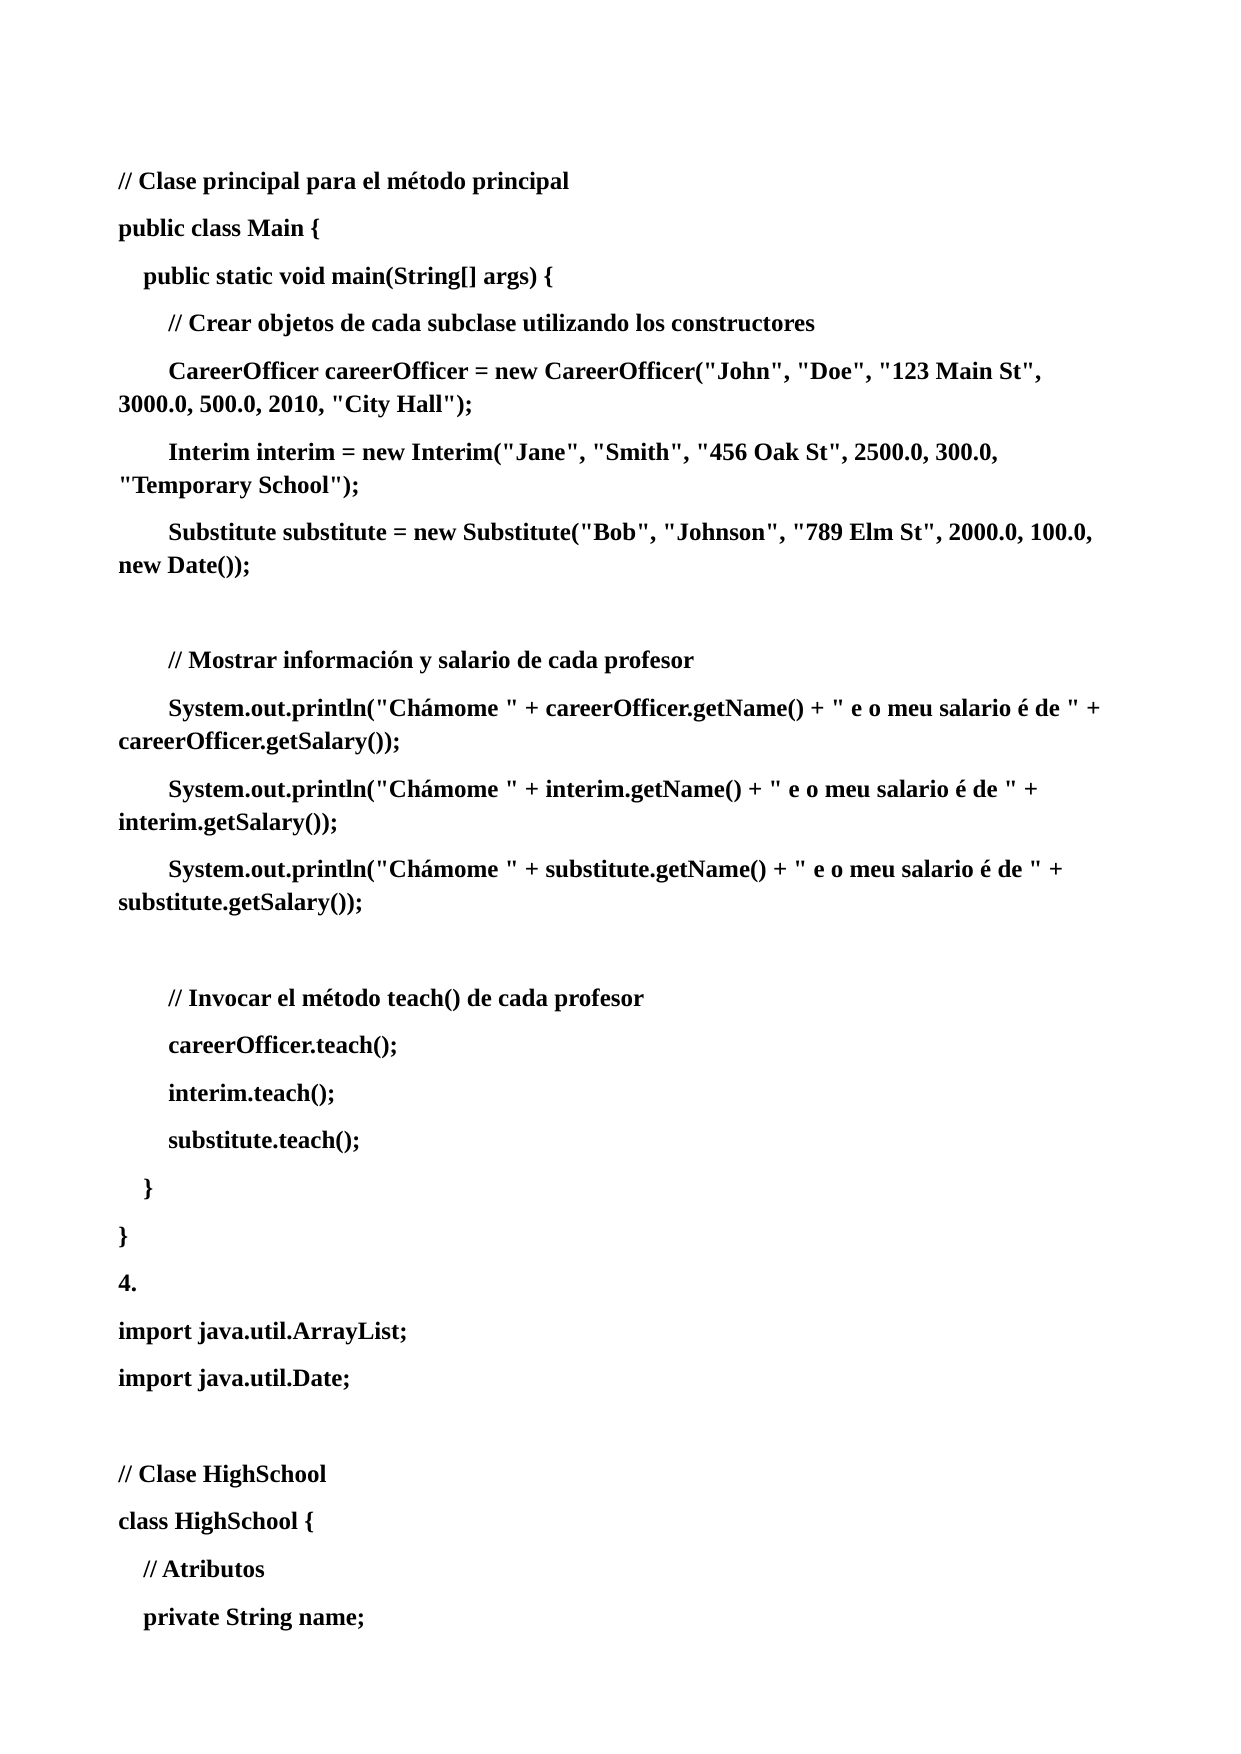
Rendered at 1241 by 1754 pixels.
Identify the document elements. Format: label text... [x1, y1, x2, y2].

text private String name; [118, 1602, 1122, 1630]
text substitute.teach(); [118, 1126, 1122, 1154]
text 4. [118, 1268, 1122, 1297]
text Interim interim = new Interim("Jane", "Smith", "456 Oak St", 2500.0, 300.0, "Temporary School"); [118, 437, 1122, 498]
text // Clase HighSchool [118, 1459, 1122, 1487]
text // Clase principal para el método principal [118, 166, 1122, 194]
text CareerOfficer careerOfficer = new CareerOfficer("John", "Doe", "123 Main St", 3000.0, 500.0, 2010, "City Hall"); [118, 356, 1122, 418]
text Substitute substitute = new Substitute("Bob", "Johnson", "789 Elm St", 2000.0, 100.0, new Date()); [118, 517, 1122, 579]
text } [118, 1173, 1122, 1202]
text class HighSchool { [118, 1506, 1122, 1535]
text careerOfficer.teach(); [118, 1030, 1122, 1059]
text } [118, 1221, 1122, 1249]
text System.out.println("Chámome " + careerOfficer.getName() + " e o meu salario é de " + careerOfficer.getSalary()); [118, 693, 1122, 755]
text interim.teach(); [118, 1078, 1122, 1107]
text import java.util.ArrayList; [118, 1316, 1122, 1345]
text System.out.println("Chámome " + interim.getName() + " e o meu salario é de " + interim.getSalary()); [118, 774, 1122, 836]
text public class Main { [118, 213, 1122, 242]
text // Invocar el método teach() de cada profesor [118, 983, 1122, 1011]
text public static void main(String[] args) { [118, 261, 1122, 290]
text import java.util.Date; [118, 1363, 1122, 1392]
text System.out.println("Chámome " + substitute.getName() + " e o meu salario é de " + substitute.getSalary()); [118, 854, 1122, 916]
text // Crear objetos de cada subclase utilizando los constructores [118, 308, 1122, 337]
text // Mostrar información y salario de cada profesor [118, 646, 1122, 674]
text // Atributos [118, 1554, 1122, 1583]
